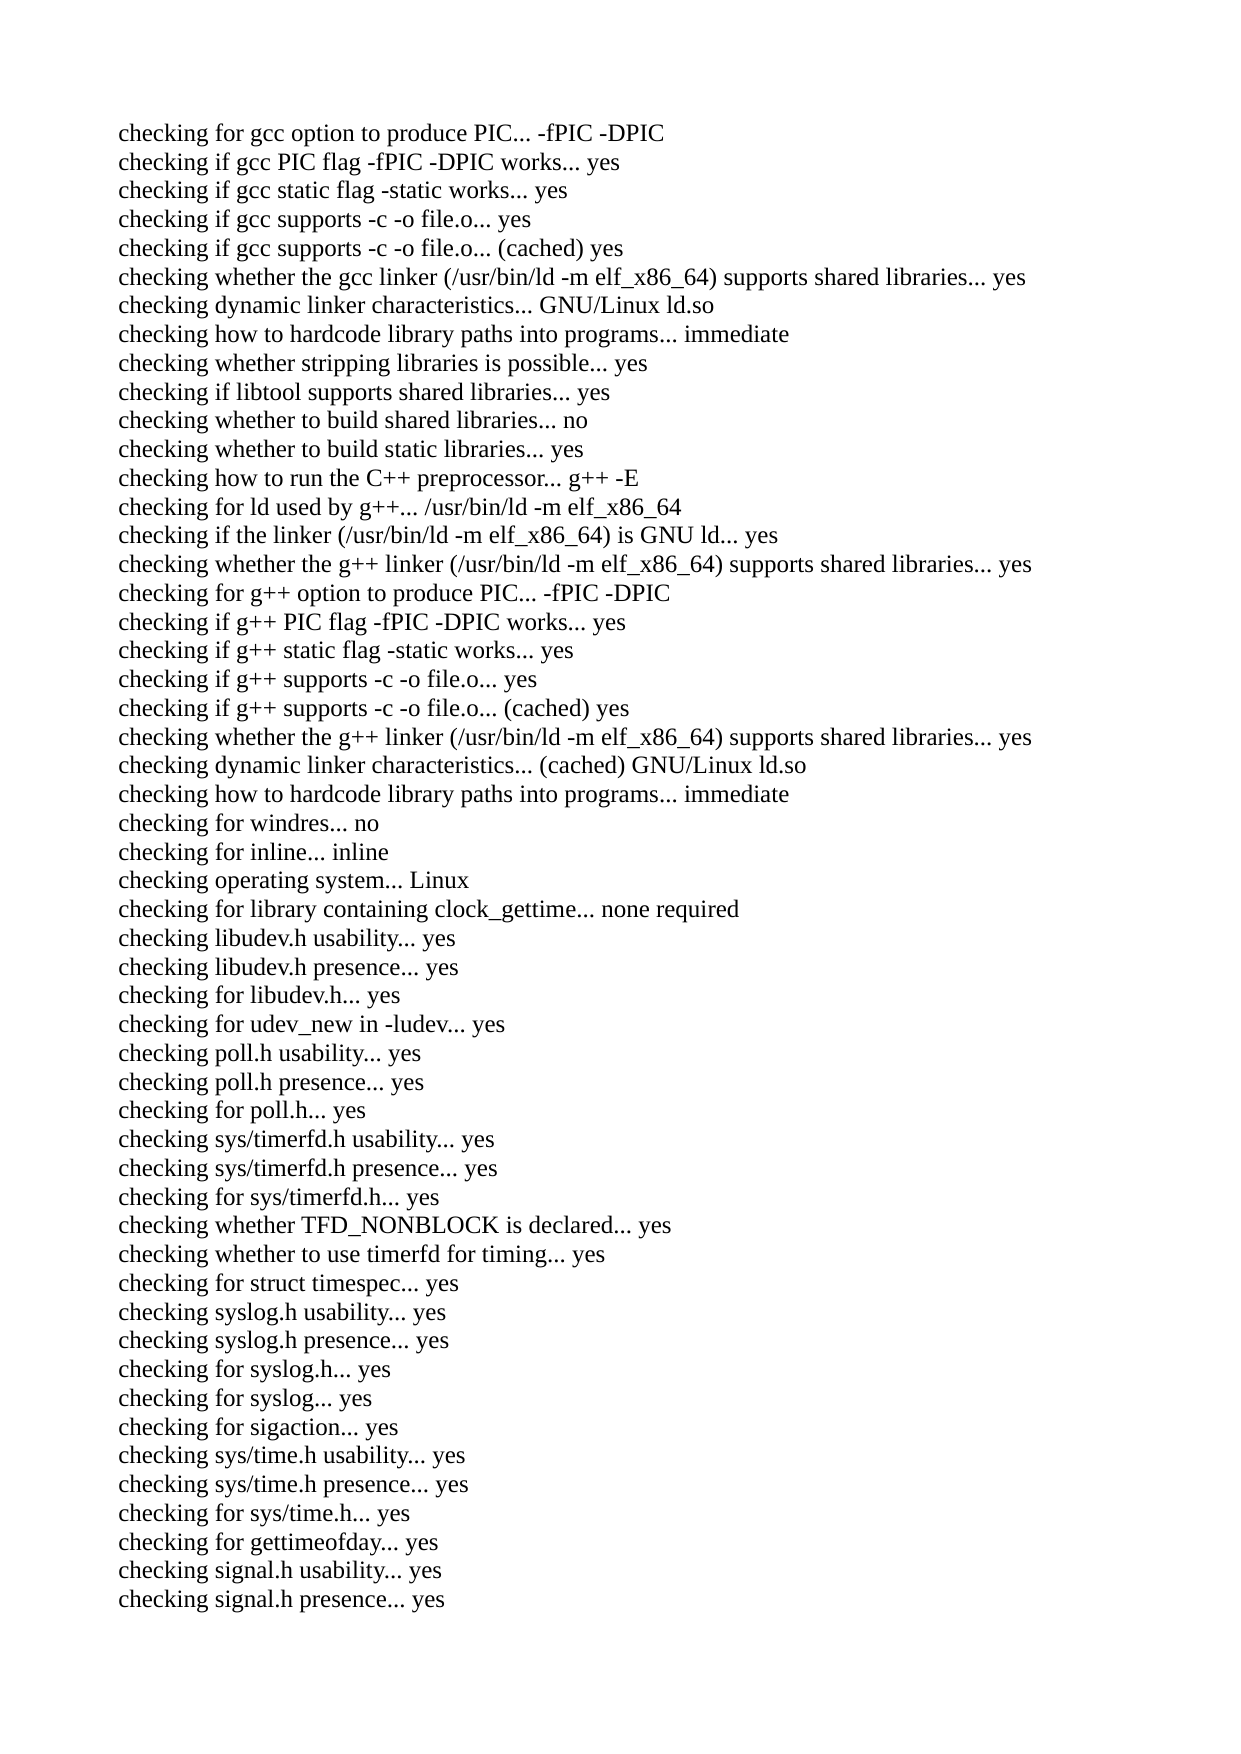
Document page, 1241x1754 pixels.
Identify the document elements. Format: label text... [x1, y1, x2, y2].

text checking dynamic linker characteristics... GNU/Linux ld.so [118, 291, 1122, 319]
text checking for poll.h... yes [118, 1096, 1122, 1124]
text checking sys/time.h presence... yes [118, 1469, 1122, 1498]
text checking how to hardcode library paths into programs... immediate [118, 319, 1122, 348]
text checking for sys/time.h... yes [118, 1498, 1122, 1527]
text checking sys/timerfd.h usability... yes [118, 1124, 1122, 1153]
text checking for g++ option to produce PIC... -fPIC -DPIC [118, 578, 1122, 607]
text checking poll.h presence... yes [118, 1067, 1122, 1096]
text checking how to run the C++ preprocessor... g++ -E [118, 463, 1122, 492]
text checking poll.h usability... yes [118, 1038, 1122, 1067]
text checking sys/timerfd.h presence... yes [118, 1153, 1122, 1182]
text checking for inline... inline [118, 837, 1122, 866]
text checking if gcc static flag -static works... yes [118, 176, 1122, 204]
text checking whether stripping libraries is possible... yes [118, 348, 1122, 377]
text checking how to hardcode library paths into programs... immediate [118, 779, 1122, 808]
text checking if libtool supports shared libraries... yes [118, 377, 1122, 406]
text checking for gcc option to produce PIC... -fPIC -DPIC [118, 118, 1122, 147]
text checking whether TFD_NONBLOCK is declared... yes [118, 1211, 1122, 1239]
text checking operating system... Linux [118, 866, 1122, 894]
text checking for sys/timerfd.h... yes [118, 1182, 1122, 1211]
text checking for udev_new in -ludev... yes [118, 1009, 1122, 1038]
text checking for windres... no [118, 808, 1122, 837]
text checking if g++ PIC flag -fPIC -DPIC works... yes [118, 607, 1122, 636]
text checking libudev.h usability... yes [118, 923, 1122, 952]
text checking whether to build shared libraries... no [118, 406, 1122, 434]
text checking if gcc supports -c -o file.o... (cached) yes [118, 233, 1122, 262]
text checking signal.h usability... yes [118, 1556, 1122, 1584]
text checking whether the g++ linker (/usr/bin/ld -m elf_x86_64) supports shared libraries... yes [118, 722, 1122, 751]
text checking if g++ static flag -static works... yes [118, 636, 1122, 664]
text checking if gcc PIC flag -fPIC -DPIC works... yes [118, 147, 1122, 176]
text checking if gcc supports -c -o file.o... yes [118, 204, 1122, 233]
text checking libudev.h presence... yes [118, 952, 1122, 981]
text checking dynamic linker characteristics... (cached) GNU/Linux ld.so [118, 751, 1122, 779]
text checking for ld used by g++... /usr/bin/ld -m elf_x86_64 [118, 492, 1122, 521]
text checking signal.h presence... yes [118, 1584, 1122, 1613]
text checking sys/time.h usability... yes [118, 1441, 1122, 1469]
text checking syslog.h presence... yes [118, 1326, 1122, 1354]
text checking whether the g++ linker (/usr/bin/ld -m elf_x86_64) supports shared libraries... yes [118, 549, 1122, 578]
text checking for struct timespec... yes [118, 1268, 1122, 1297]
text checking whether the gcc linker (/usr/bin/ld -m elf_x86_64) supports shared libraries... yes [118, 262, 1122, 291]
text checking syslog.h usability... yes [118, 1297, 1122, 1326]
text checking whether to build static libraries... yes [118, 434, 1122, 463]
text checking for gettimeofday... yes [118, 1527, 1122, 1556]
text checking for library containing clock_gettime... none required [118, 894, 1122, 923]
text checking whether to use timerfd for timing... yes [118, 1239, 1122, 1268]
text checking if g++ supports -c -o file.o... (cached) yes [118, 693, 1122, 722]
text checking for syslog... yes [118, 1383, 1122, 1412]
text checking for sigaction... yes [118, 1412, 1122, 1441]
text checking if the linker (/usr/bin/ld -m elf_x86_64) is GNU ld... yes [118, 521, 1122, 549]
text checking if g++ supports -c -o file.o... yes [118, 664, 1122, 693]
text checking for libudev.h... yes [118, 981, 1122, 1009]
text checking for syslog.h... yes [118, 1354, 1122, 1383]
